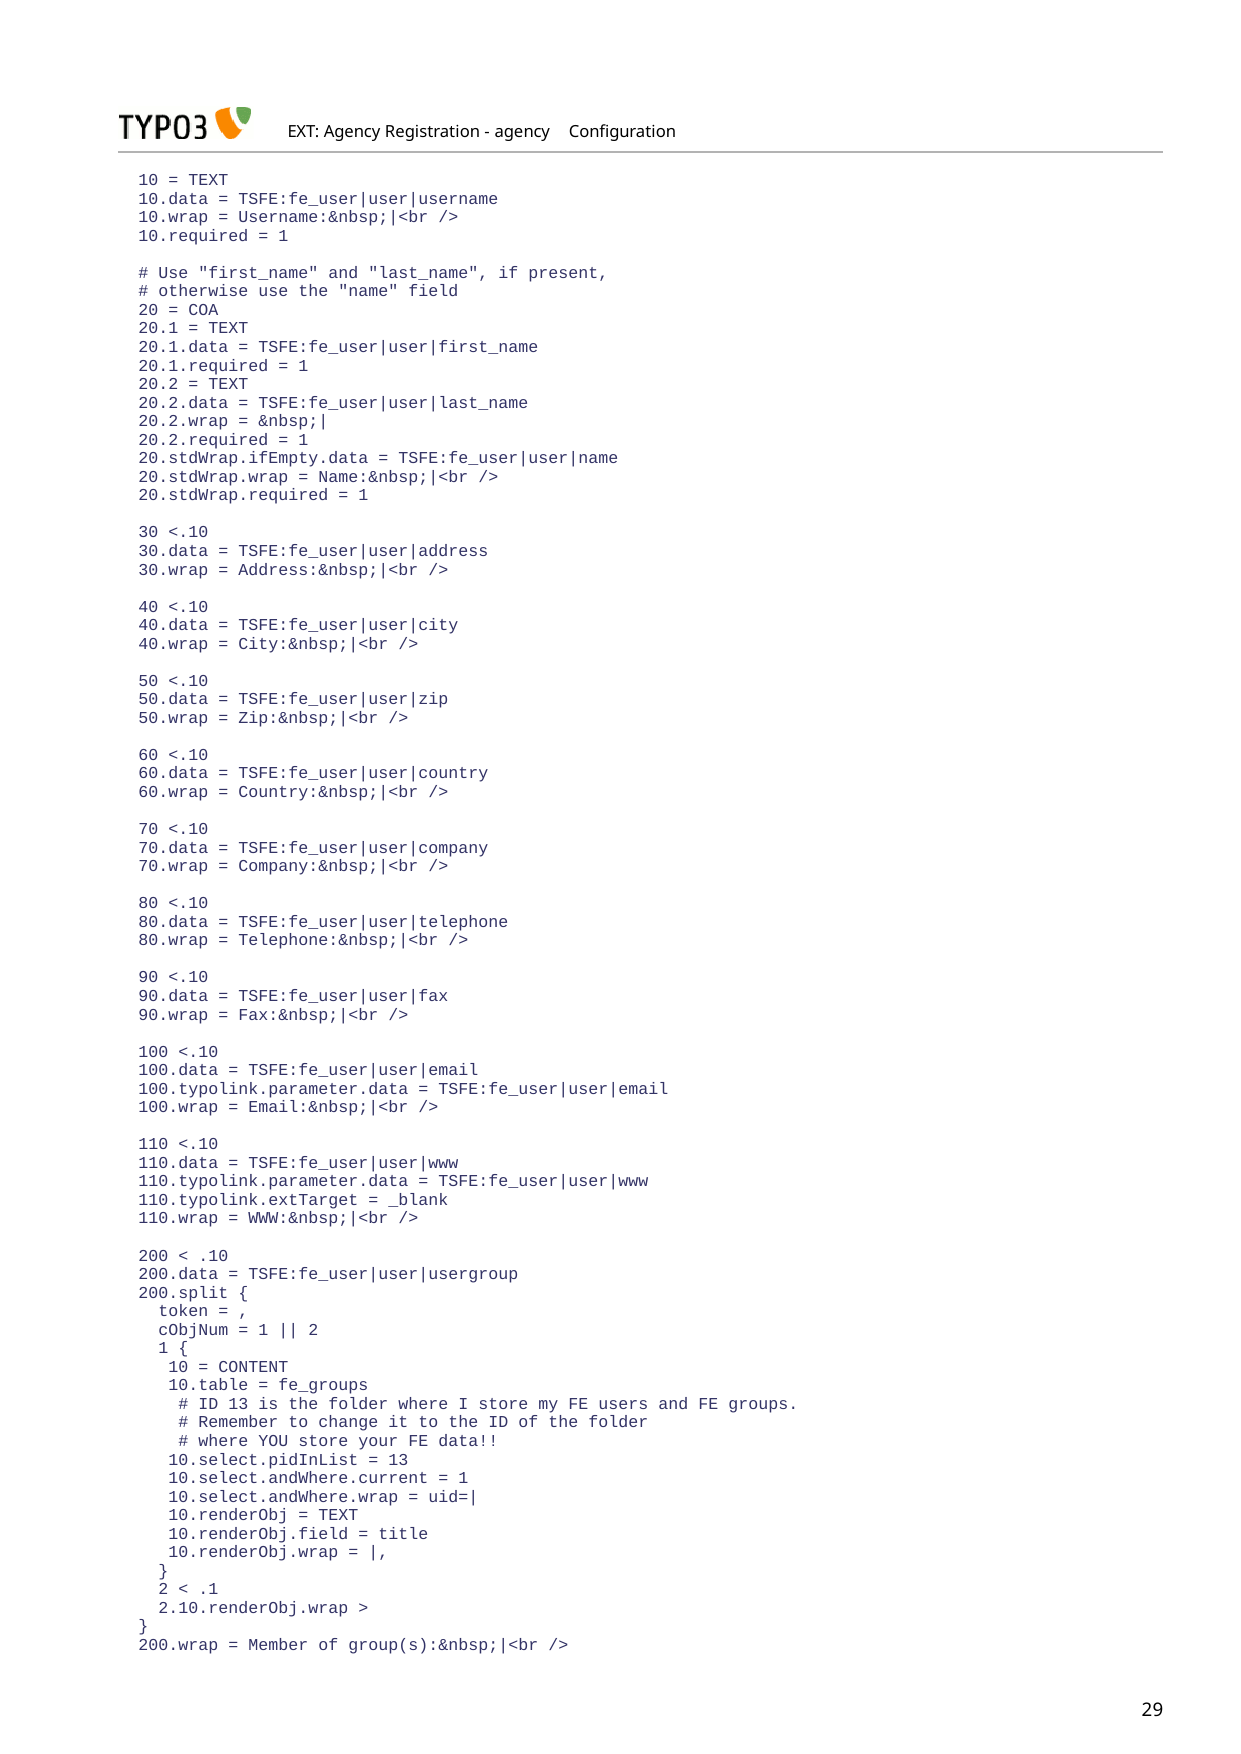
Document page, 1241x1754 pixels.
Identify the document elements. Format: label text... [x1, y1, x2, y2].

subtitle 110.wrap = WWW:&nbsp;|<br /> [118, 1210, 1163, 1229]
subtitle token = , [118, 1303, 1163, 1322]
subtitle # Remember to change it to the ID of the folder [118, 1414, 1163, 1433]
subtitle 110.data = TSFE:fe_user|user|www [118, 1155, 1163, 1173]
subtitle # where YOU store your FE data!! [118, 1433, 1163, 1451]
subtitle 10.select.pidInList = 13 [118, 1451, 1163, 1470]
subtitle 10.select.andWhere.current = 1 [118, 1470, 1163, 1488]
subtitle 20.1 = TEXT [118, 320, 1163, 339]
subtitle 60.wrap = Country:&nbsp;|<br /> [118, 784, 1163, 802]
subtitle 70.wrap = Company:&nbsp;|<br /> [118, 858, 1163, 877]
subtitle 50.data = TSFE:fe_user|user|zip [118, 691, 1163, 710]
subtitle # Use "first_name" and "last_name", if present, [118, 265, 1163, 283]
subtitle 2 < .1 [118, 1581, 1163, 1600]
subtitle 10.wrap = Username:&nbsp;|<br /> [118, 209, 1163, 228]
subtitle 90 <.10 [118, 969, 1163, 988]
subtitle 20.stdWrap.wrap = Name:&nbsp;|<br /> [118, 469, 1163, 487]
subtitle 2.10.renderObj.wrap > [118, 1600, 1163, 1618]
subtitle 20.1.data = TSFE:fe_user|user|first_name [118, 339, 1163, 357]
subtitle 10.required = 1 [118, 228, 1163, 246]
subtitle 60.data = TSFE:fe_user|user|country [118, 765, 1163, 784]
subtitle 20.stdWrap.required = 1 [118, 487, 1163, 506]
subtitle # ID 13 is the folder where I store my FE users and FE groups. [118, 1396, 1163, 1414]
subtitle 90.data = TSFE:fe_user|user|fax [118, 988, 1163, 1006]
subtitle # otherwise use the "name" field [118, 283, 1163, 302]
subtitle 30.wrap = Address:&nbsp;|<br /> [118, 561, 1163, 580]
subtitle } [118, 1618, 1163, 1637]
subtitle 110.typolink.parameter.data = TSFE:fe_user|user|www [118, 1173, 1163, 1192]
subtitle 200.data = TSFE:fe_user|user|usergroup [118, 1266, 1163, 1284]
subtitle 10.table = fe_groups [118, 1377, 1163, 1396]
subtitle 10.renderObj.field = title [118, 1526, 1163, 1544]
subtitle 30.data = TSFE:fe_user|user|address [118, 543, 1163, 561]
subtitle 80.data = TSFE:fe_user|user|telephone [118, 914, 1163, 932]
subtitle cObjNum = 1 || 2 [118, 1322, 1163, 1340]
subtitle 30 <.10 [118, 524, 1163, 543]
subtitle 110.typolink.extTarget = _blank [118, 1192, 1163, 1210]
subtitle 10 = TEXT [118, 172, 1163, 191]
subtitle 110 <.10 [118, 1136, 1163, 1155]
subtitle 50 <.10 [118, 673, 1163, 691]
subtitle 40.data = TSFE:fe_user|user|city [118, 617, 1163, 636]
subtitle 200.split { [118, 1284, 1163, 1303]
subtitle 1 { [118, 1340, 1163, 1359]
subtitle 70 <.10 [118, 821, 1163, 839]
subtitle } [118, 1563, 1163, 1581]
subtitle 10.renderObj.wrap = |, [118, 1544, 1163, 1563]
subtitle 90.wrap = Fax:&nbsp;|<br /> [118, 1006, 1163, 1025]
subtitle 60 <.10 [118, 747, 1163, 765]
subtitle 80 <.10 [118, 895, 1163, 914]
subtitle 50.wrap = Zip:&nbsp;|<br /> [118, 710, 1163, 728]
subtitle 20.2 = TEXT [118, 376, 1163, 394]
subtitle 40.wrap = City:&nbsp;|<br /> [118, 636, 1163, 654]
subtitle 100.data = TSFE:fe_user|user|email [118, 1062, 1163, 1081]
subtitle 20.2.required = 1 [118, 432, 1163, 450]
subtitle 20.stdWrap.ifEmpty.data = TSFE:fe_user|user|name [118, 450, 1163, 469]
subtitle 70.data = TSFE:fe_user|user|company [118, 839, 1163, 858]
subtitle 20.2.wrap = &nbsp;| [118, 413, 1163, 432]
subtitle 10.renderObj = TEXT [118, 1507, 1163, 1526]
subtitle 100 <.10 [118, 1043, 1163, 1062]
subtitle 20.2.data = TSFE:fe_user|user|last_name [118, 394, 1163, 413]
subtitle 100.wrap = Email:&nbsp;|<br /> [118, 1099, 1163, 1118]
subtitle 20.1.required = 1 [118, 357, 1163, 376]
subtitle 10.select.andWhere.wrap = uid=| [118, 1488, 1163, 1507]
subtitle 10.data = TSFE:fe_user|user|username [118, 191, 1163, 209]
subtitle 200 < .10 [118, 1247, 1163, 1266]
subtitle 100.typolink.parameter.data = TSFE:fe_user|user|email [118, 1081, 1163, 1099]
subtitle 10 = CONTENT [118, 1359, 1163, 1377]
subtitle 40 <.10 [118, 598, 1163, 617]
subtitle 20 = COA [118, 302, 1163, 320]
picture [118, 106, 254, 139]
subtitle 80.wrap = Telephone:&nbsp;|<br /> [118, 932, 1163, 951]
subtitle 200.wrap = Member of group(s):&nbsp;|<br /> [118, 1637, 1163, 1655]
